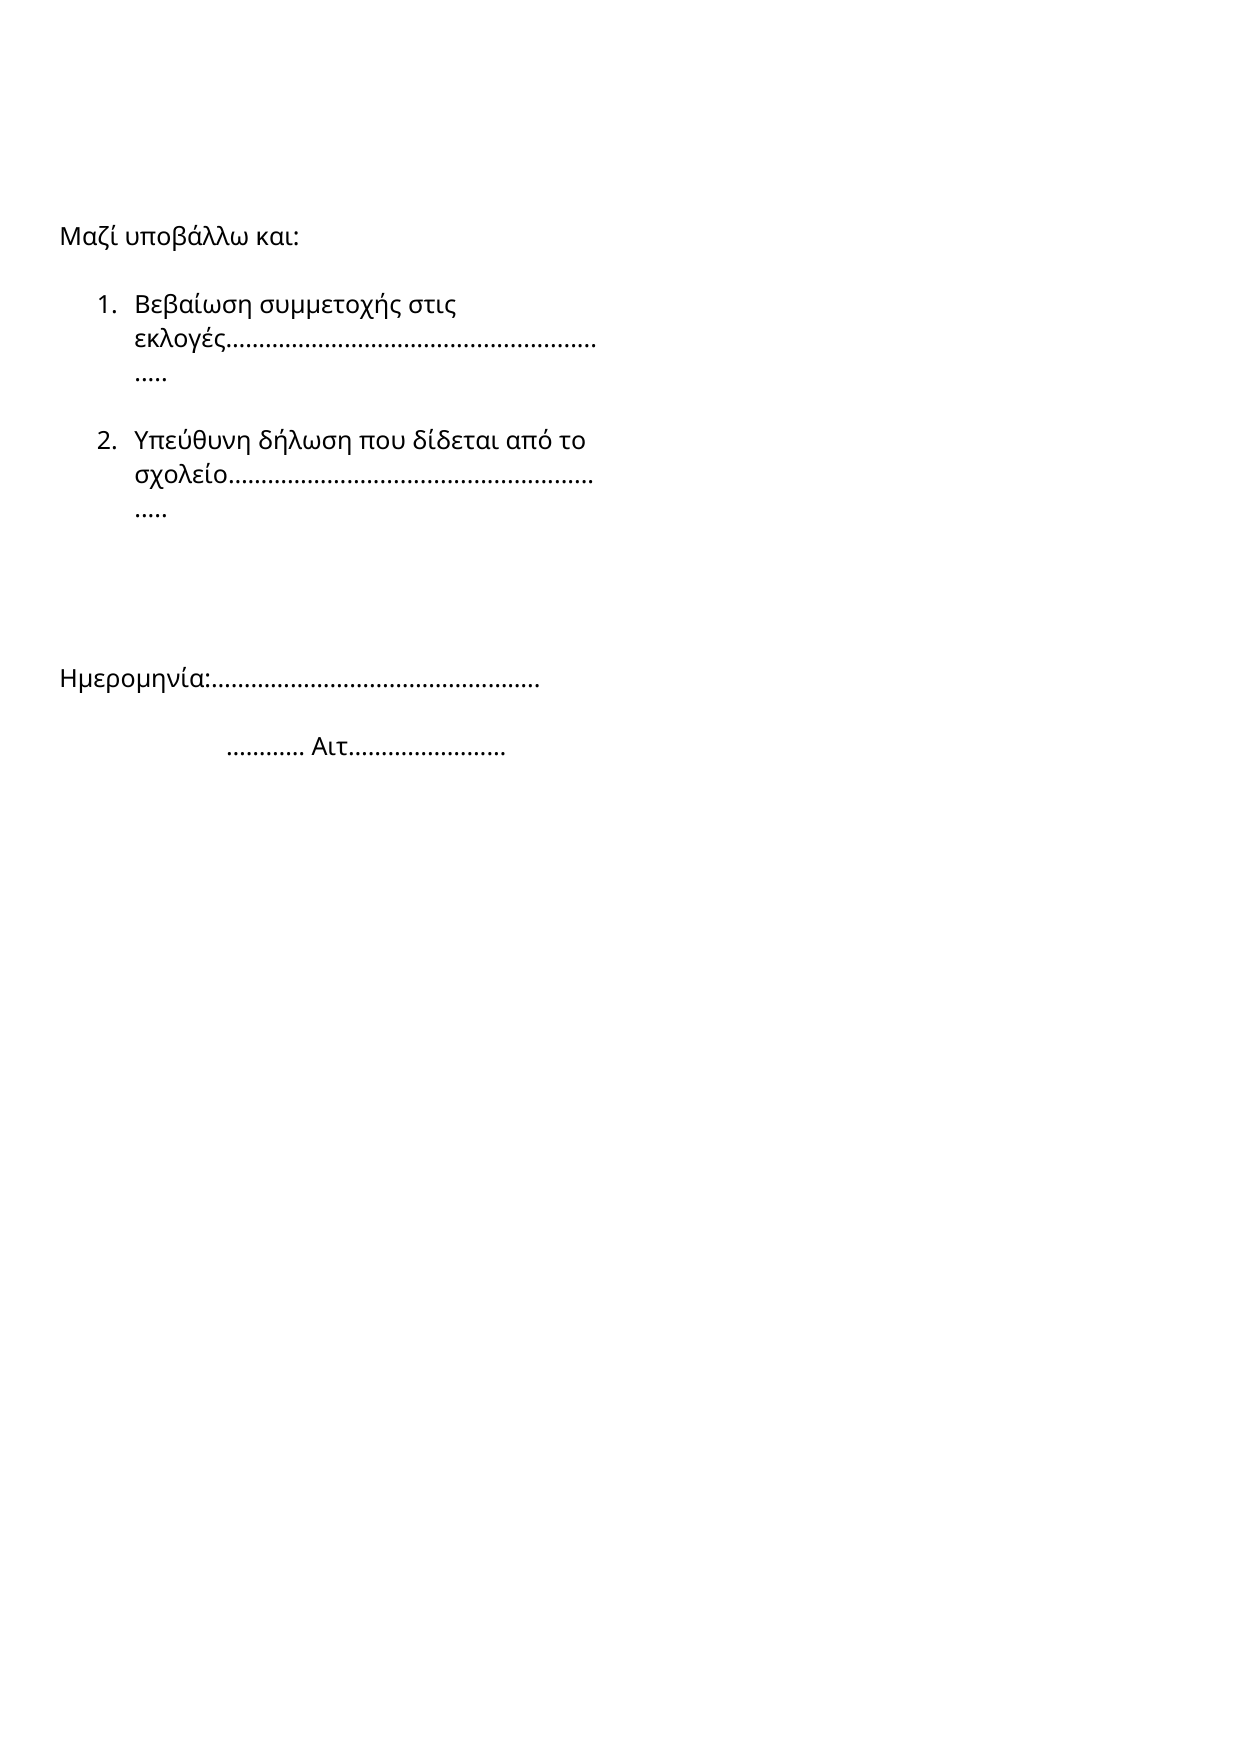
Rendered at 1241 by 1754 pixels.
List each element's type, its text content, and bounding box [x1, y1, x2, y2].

list Υπεύθυνη δήλωση που δίδεται από το σχολείο…………………....................................... [97, 422, 598, 525]
text ………… Αιτ…………………… [59, 729, 598, 763]
list Βεβαίωση συμμετοχής στις εκλογές……………………………............................ [97, 286, 598, 388]
text Μαζί υποβάλλω και: [59, 218, 598, 252]
text Ημερομηνία:………………………………………….. [59, 661, 598, 695]
